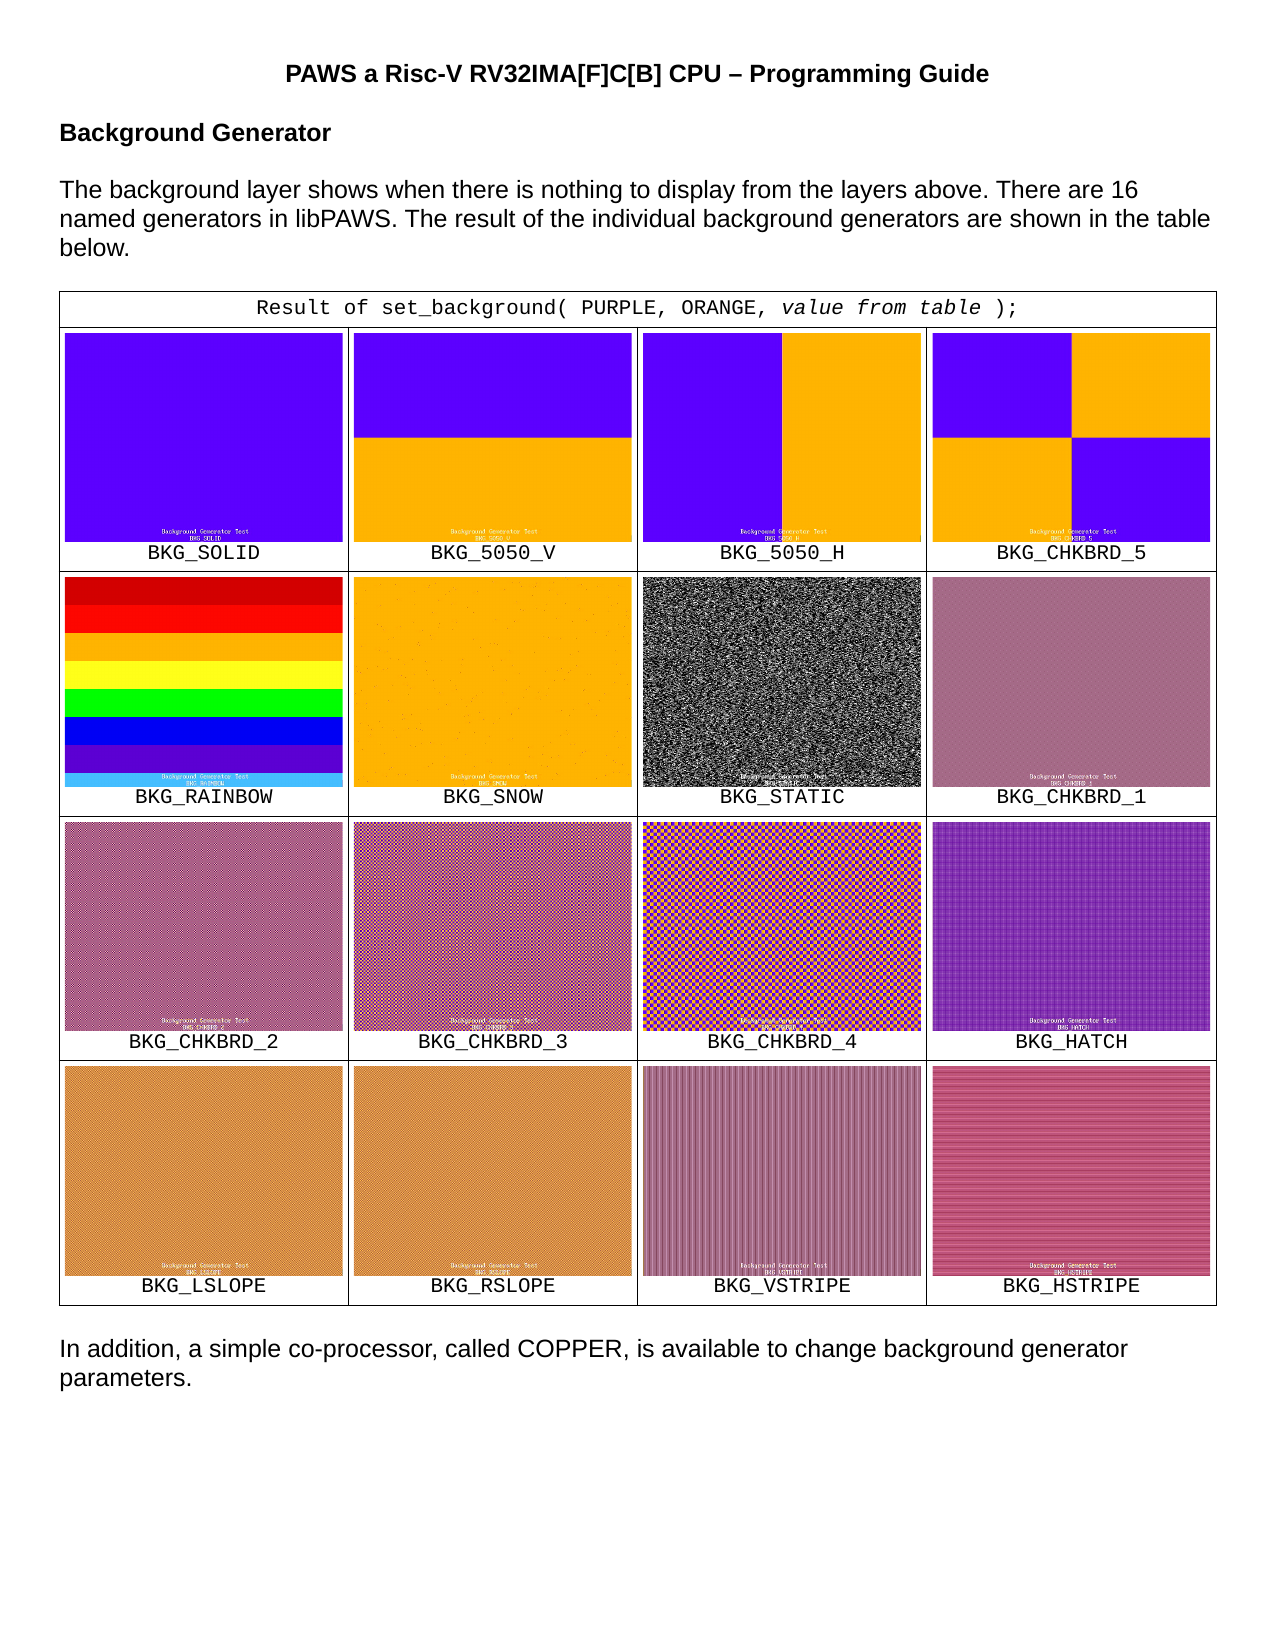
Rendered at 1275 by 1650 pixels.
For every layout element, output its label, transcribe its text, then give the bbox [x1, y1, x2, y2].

text In addition, a simple co-processor, called COPPER, is available to change background generator parameters. [59, 1334, 1216, 1392]
table_cell BKG_RAINBOW [60, 572, 348, 816]
table_cell BKG_CHKBRD_1 [927, 572, 1216, 816]
table_cell BKG_5050_H [638, 328, 926, 571]
picture [64, 333, 343, 542]
table_cell BKG_HSTRIPE [927, 1061, 1216, 1304]
table_cell BKG_RSLOPE [349, 1061, 637, 1304]
picture [353, 1066, 632, 1276]
picture [932, 333, 1211, 542]
table_cell BKG_CHKBRD_4 [638, 817, 926, 1060]
picture [643, 333, 921, 542]
table_cell BKG_LSLOPE [60, 1061, 348, 1304]
table_cell BKG_5050_V [349, 328, 637, 571]
table_cell BKG_VSTRIPE [638, 1061, 926, 1304]
picture [643, 822, 921, 1031]
table_cell BKG_HATCH [927, 817, 1216, 1060]
picture [932, 1066, 1211, 1276]
picture [353, 333, 632, 542]
picture [643, 1066, 921, 1276]
picture [932, 577, 1211, 787]
table_cell BKG_SOLID [60, 328, 348, 571]
text The background layer shows when there is nothing to display from the layers above. There are 16 named generators in libPAWS. The result of the individual background generators are shown in the table below. [59, 176, 1216, 262]
picture [64, 1066, 343, 1276]
picture [353, 822, 632, 1031]
table_header Result of set_background( PURPLE, ORANGE, value from table ); [60, 292, 1216, 327]
text Background Generator [59, 118, 1216, 147]
table_cell BKG_SNOW [349, 572, 637, 816]
picture [64, 577, 343, 787]
picture [64, 822, 343, 1031]
table_cell BKG_CHKBRD_3 [349, 817, 637, 1060]
picture [932, 822, 1211, 1031]
table_cell BKG_CHKBRD_2 [60, 817, 348, 1060]
picture [353, 577, 632, 787]
table_cell BKG_STATIC [638, 572, 926, 816]
picture [643, 577, 921, 787]
table_cell BKG_CHKBRD_5 [927, 328, 1216, 571]
